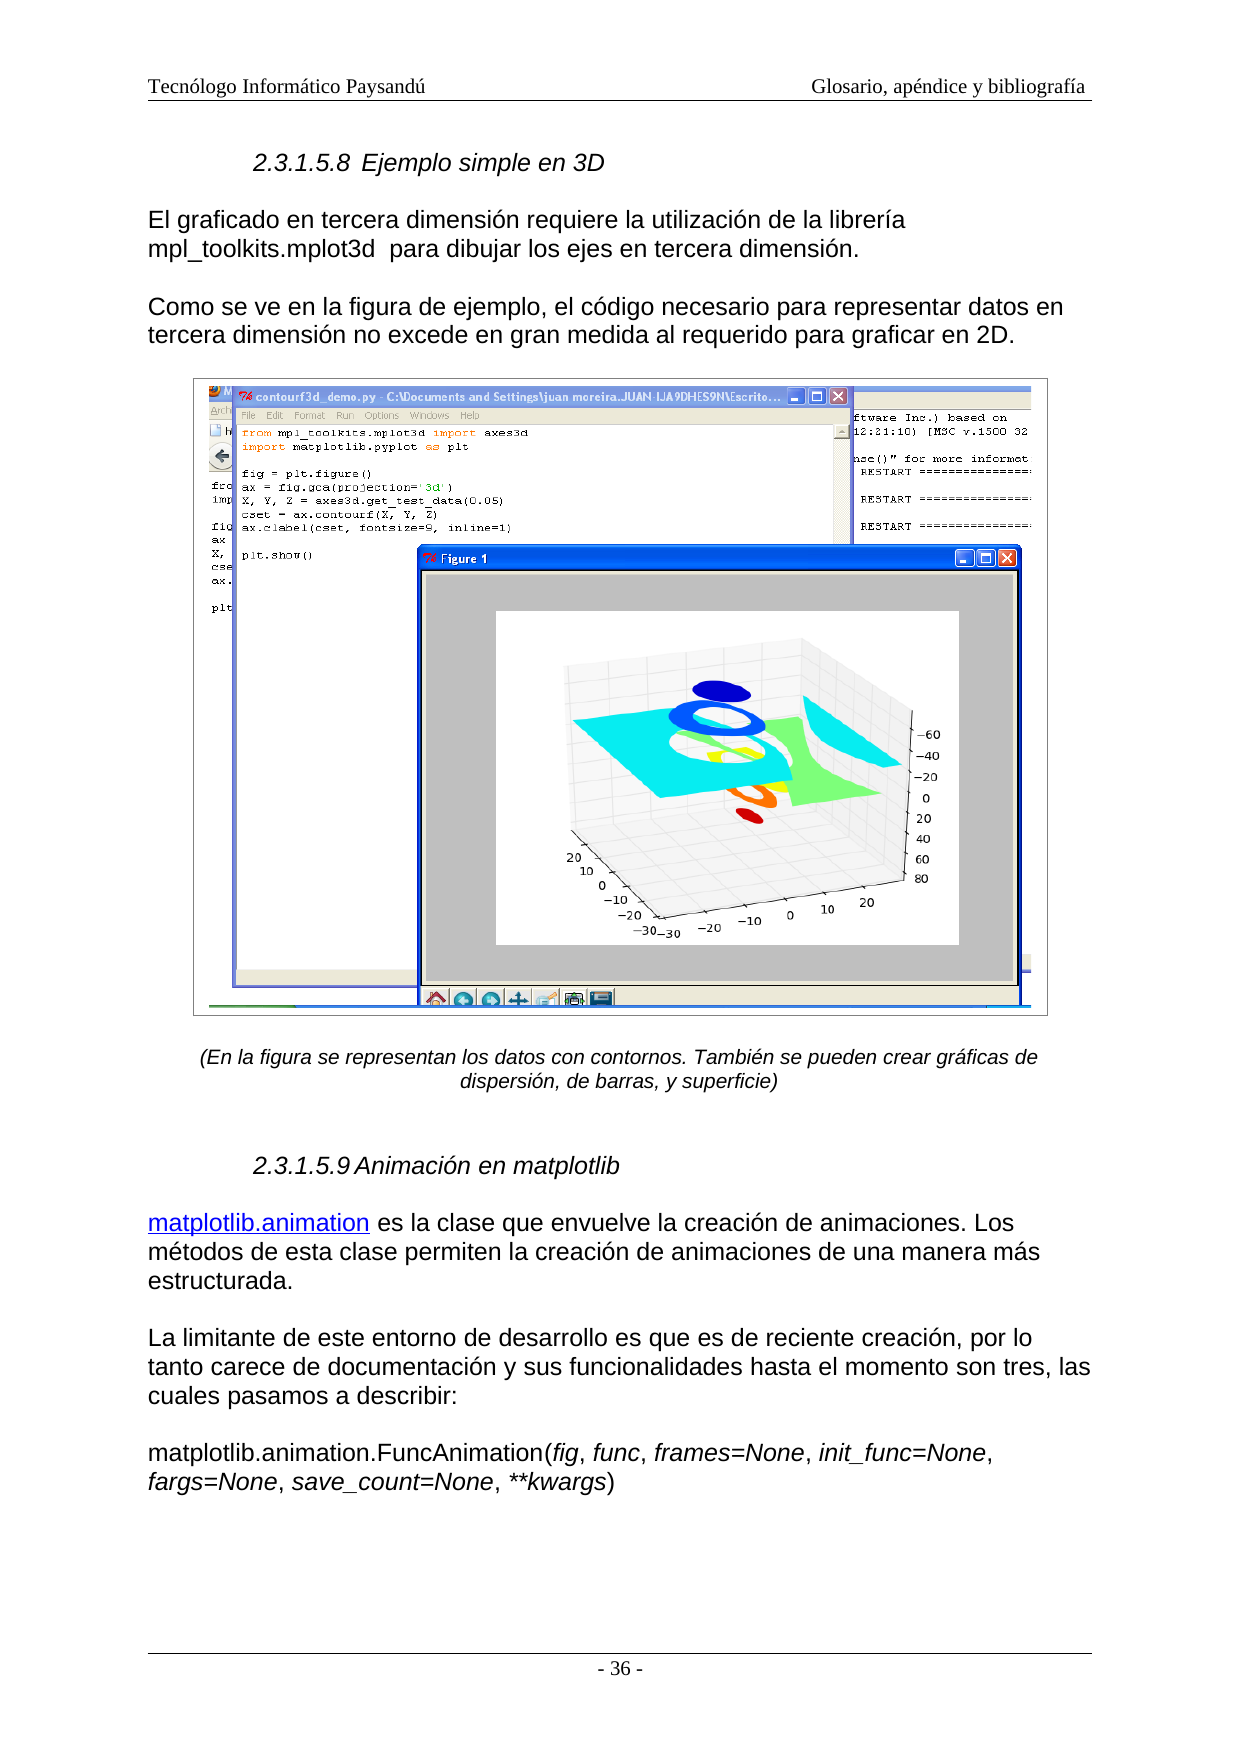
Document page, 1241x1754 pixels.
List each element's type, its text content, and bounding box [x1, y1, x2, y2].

text matplotlib.animation es la clase que envuelve la creación de animaciones. Los métodos de esta clase permiten la creación de animaciones de una manera más estructurada. [148, 1208, 1092, 1294]
text La limitante de este entorno de desarrollo es que es de reciente creación, por lo tanto carece de documentación y sus funcionalidades hasta el momento son tres, las cuales pasamos a describir: [148, 1323, 1092, 1409]
text El graficado en tercera dimensión requiere la utilización de la librería mpl_toolkits.mplot3d para dibujar los ejes en tercera dimensión. [148, 205, 1092, 263]
picture [209, 386, 1032, 1008]
subtitle Ejemplo simple en 3D [253, 148, 1092, 176]
text (En la figura se representan los datos con contornos. También se pueden crear gráficas de dispersión, de barras, y superficie) [148, 1045, 1092, 1093]
text Como se ve en la figura de ejemplo, el código necesario para representar datos en tercera dimensión no excede en gran medida al requerido para graficar en 2D. [148, 291, 1092, 349]
subtitle Animación en matplotlib [253, 1151, 1092, 1179]
text matplotlib.animation.FuncAnimation(fig, func, frames=None, init_func=None, fargs=None, save_count=None, **kwargs) [148, 1438, 1092, 1496]
